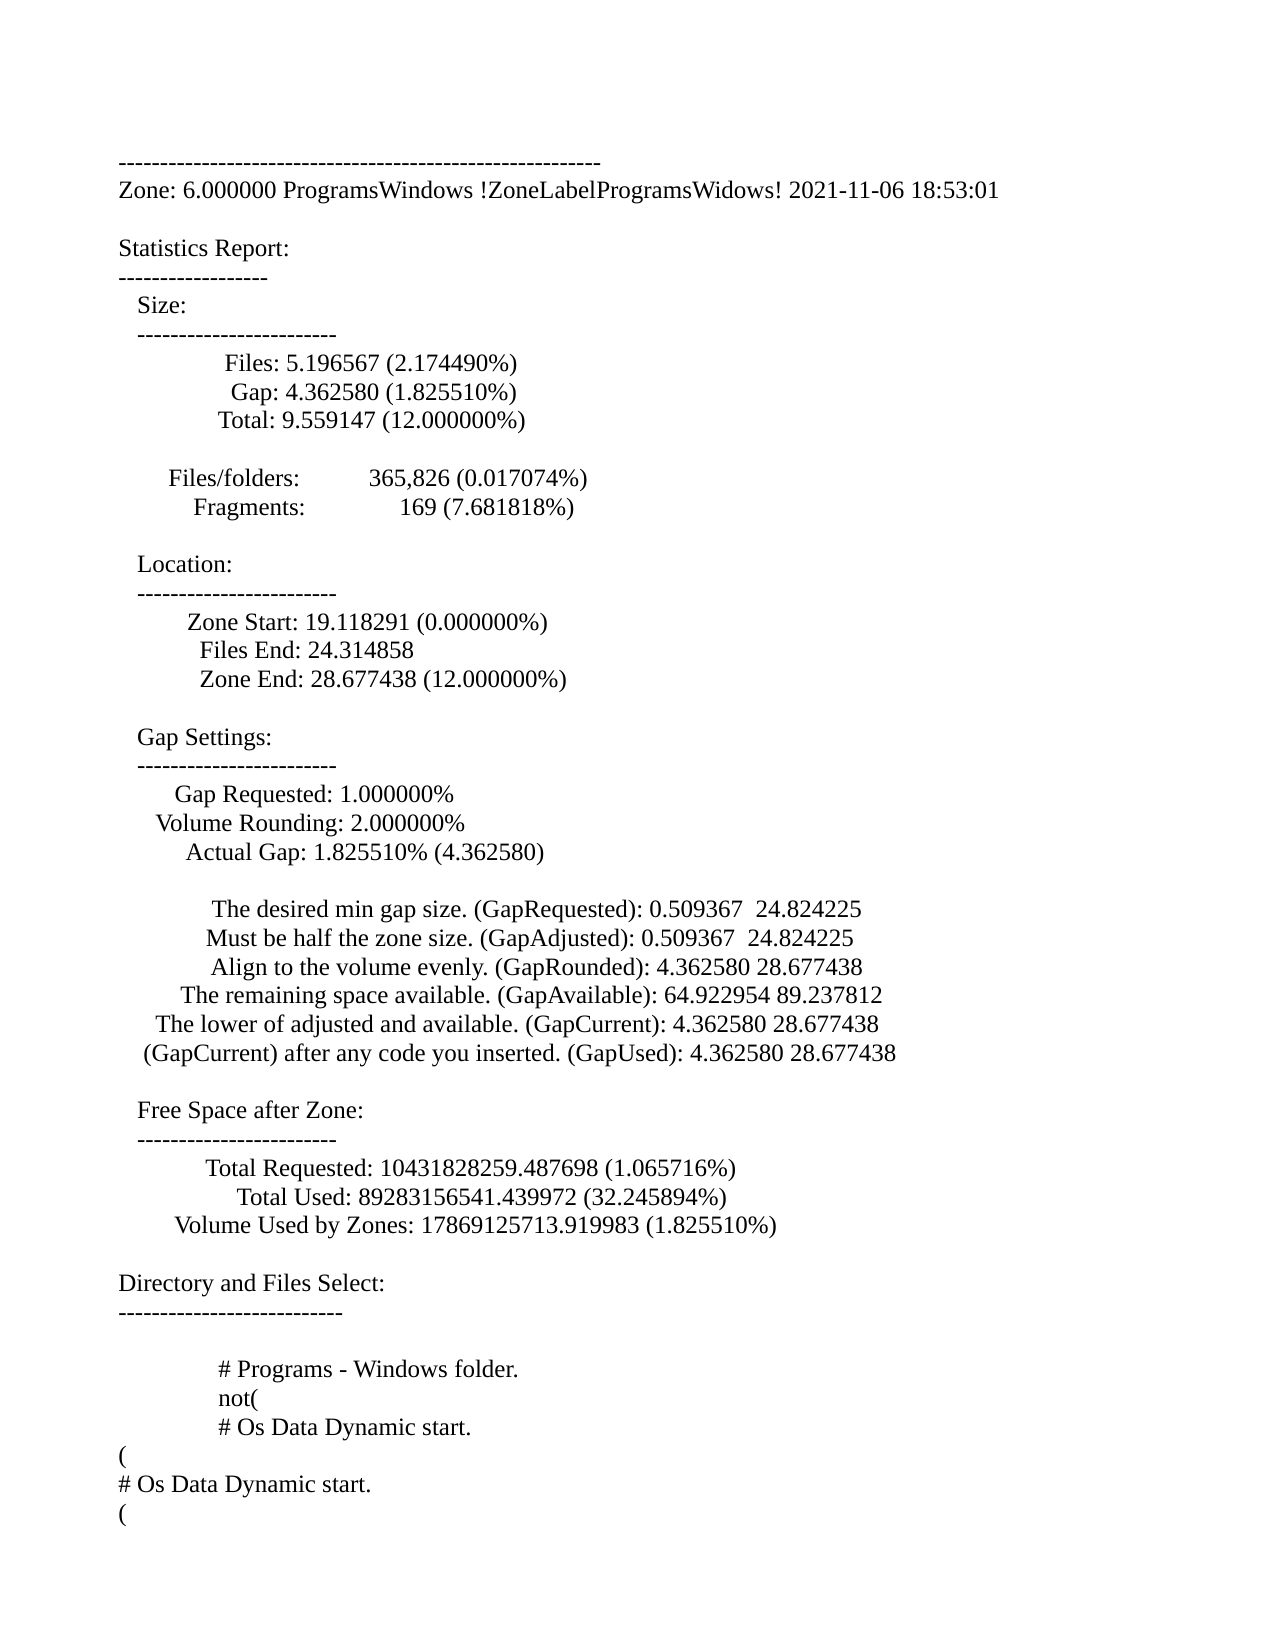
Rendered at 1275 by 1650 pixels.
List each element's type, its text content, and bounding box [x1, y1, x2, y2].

text ---------------------------------------------------------- [118, 147, 1157, 176]
text ------------------------ [118, 751, 1157, 779]
text Volume Used by Zones: 17869125713.919983 (1.825510%) [118, 1211, 1157, 1239]
text Zone: 6.000000 ProgramsWindows !ZoneLabelProgramsWidows! 2021-11-06 18:53:01 [118, 176, 1157, 204]
text Align to the volume evenly. (GapRounded): 4.362580 28.677438 [118, 952, 1157, 981]
text Statistics Report: [118, 233, 1157, 262]
text Must be half the zone size. (GapAdjusted): 0.509367 24.824225 [118, 923, 1157, 952]
text --------------------------- [118, 1297, 1157, 1326]
text Volume Rounding: 2.000000% [118, 808, 1157, 837]
text Gap Requested: 1.000000% [118, 779, 1157, 808]
text ------------------------ [118, 578, 1157, 607]
text ( [118, 1498, 1157, 1527]
text ------------------ [118, 262, 1157, 291]
text Total Used: 89283156541.439972 (32.245894%) [118, 1182, 1157, 1211]
text # Os Data Dynamic start. [118, 1412, 1157, 1441]
text Size: [118, 291, 1157, 319]
text not( [118, 1383, 1157, 1412]
text Actual Gap: 1.825510% (4.362580) [118, 837, 1157, 866]
text # Os Data Dynamic start. [118, 1469, 1157, 1498]
text Gap Settings: [118, 722, 1157, 751]
text (GapCurrent) after any code you inserted. (GapUsed): 4.362580 28.677438 [118, 1038, 1157, 1067]
text Files: 5.196567 (2.174490%) [118, 348, 1157, 377]
text Files End: 24.314858 [118, 636, 1157, 664]
text Fragments: 169 (7.681818%) [118, 492, 1157, 521]
text Total: 9.559147 (12.000000%) [118, 406, 1157, 434]
text Files/folders: 365,826 (0.017074%) [118, 463, 1157, 492]
text Zone Start: 19.118291 (0.000000%) [118, 607, 1157, 636]
text The remaining space available. (GapAvailable): 64.922954 89.237812 [118, 981, 1157, 1009]
text Free Space after Zone: [118, 1096, 1157, 1124]
text ------------------------ [118, 319, 1157, 348]
text The desired min gap size. (GapRequested): 0.509367 24.824225 [118, 894, 1157, 923]
text ------------------------ [118, 1124, 1157, 1153]
text Zone End: 28.677438 (12.000000%) [118, 664, 1157, 693]
text Location: [118, 549, 1157, 578]
text Gap: 4.362580 (1.825510%) [118, 377, 1157, 406]
text ( [118, 1441, 1157, 1469]
text The lower of adjusted and available. (GapCurrent): 4.362580 28.677438 [118, 1009, 1157, 1038]
text Directory and Files Select: [118, 1268, 1157, 1297]
text # Programs - Windows folder. [118, 1354, 1157, 1383]
text Total Requested: 10431828259.487698 (1.065716%) [118, 1153, 1157, 1182]
